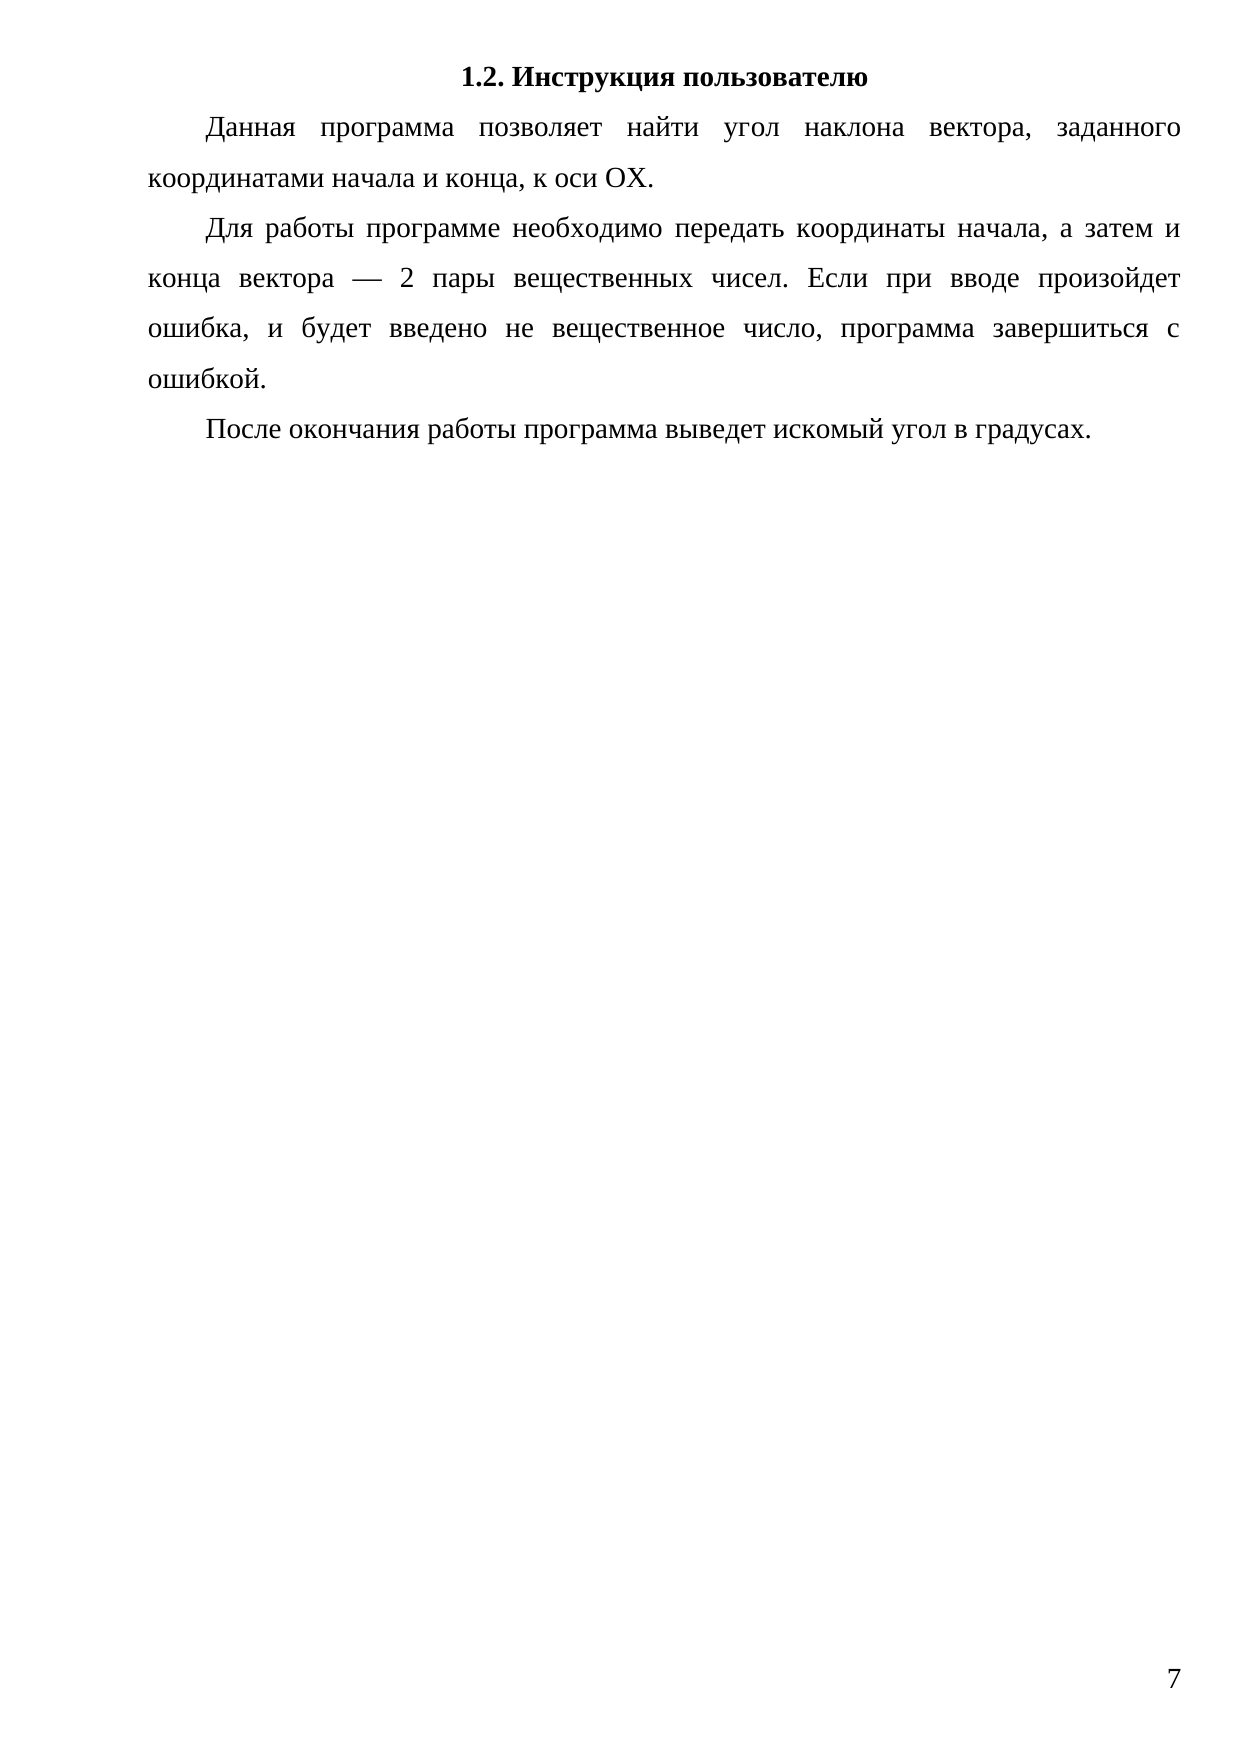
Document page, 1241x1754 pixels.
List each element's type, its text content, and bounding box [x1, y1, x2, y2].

subtitle 1.2. Инструкция пользователю [207, 59, 1122, 93]
text Данная программа позволяет найти угол наклона вектора, заданного координатами начала и конца, к оси ОХ. [148, 109, 1181, 193]
text После окончания работы программа выведет искомый угол в градусах. [148, 411, 1181, 445]
text Для работы программе необходимо передать координаты начала, а затем и конца вектора — 2 пары вещественных чисел. Если при вводе произойдет ошибка, и будет введено не вещественное число, программа завершиться с ошибкой. [148, 210, 1181, 394]
